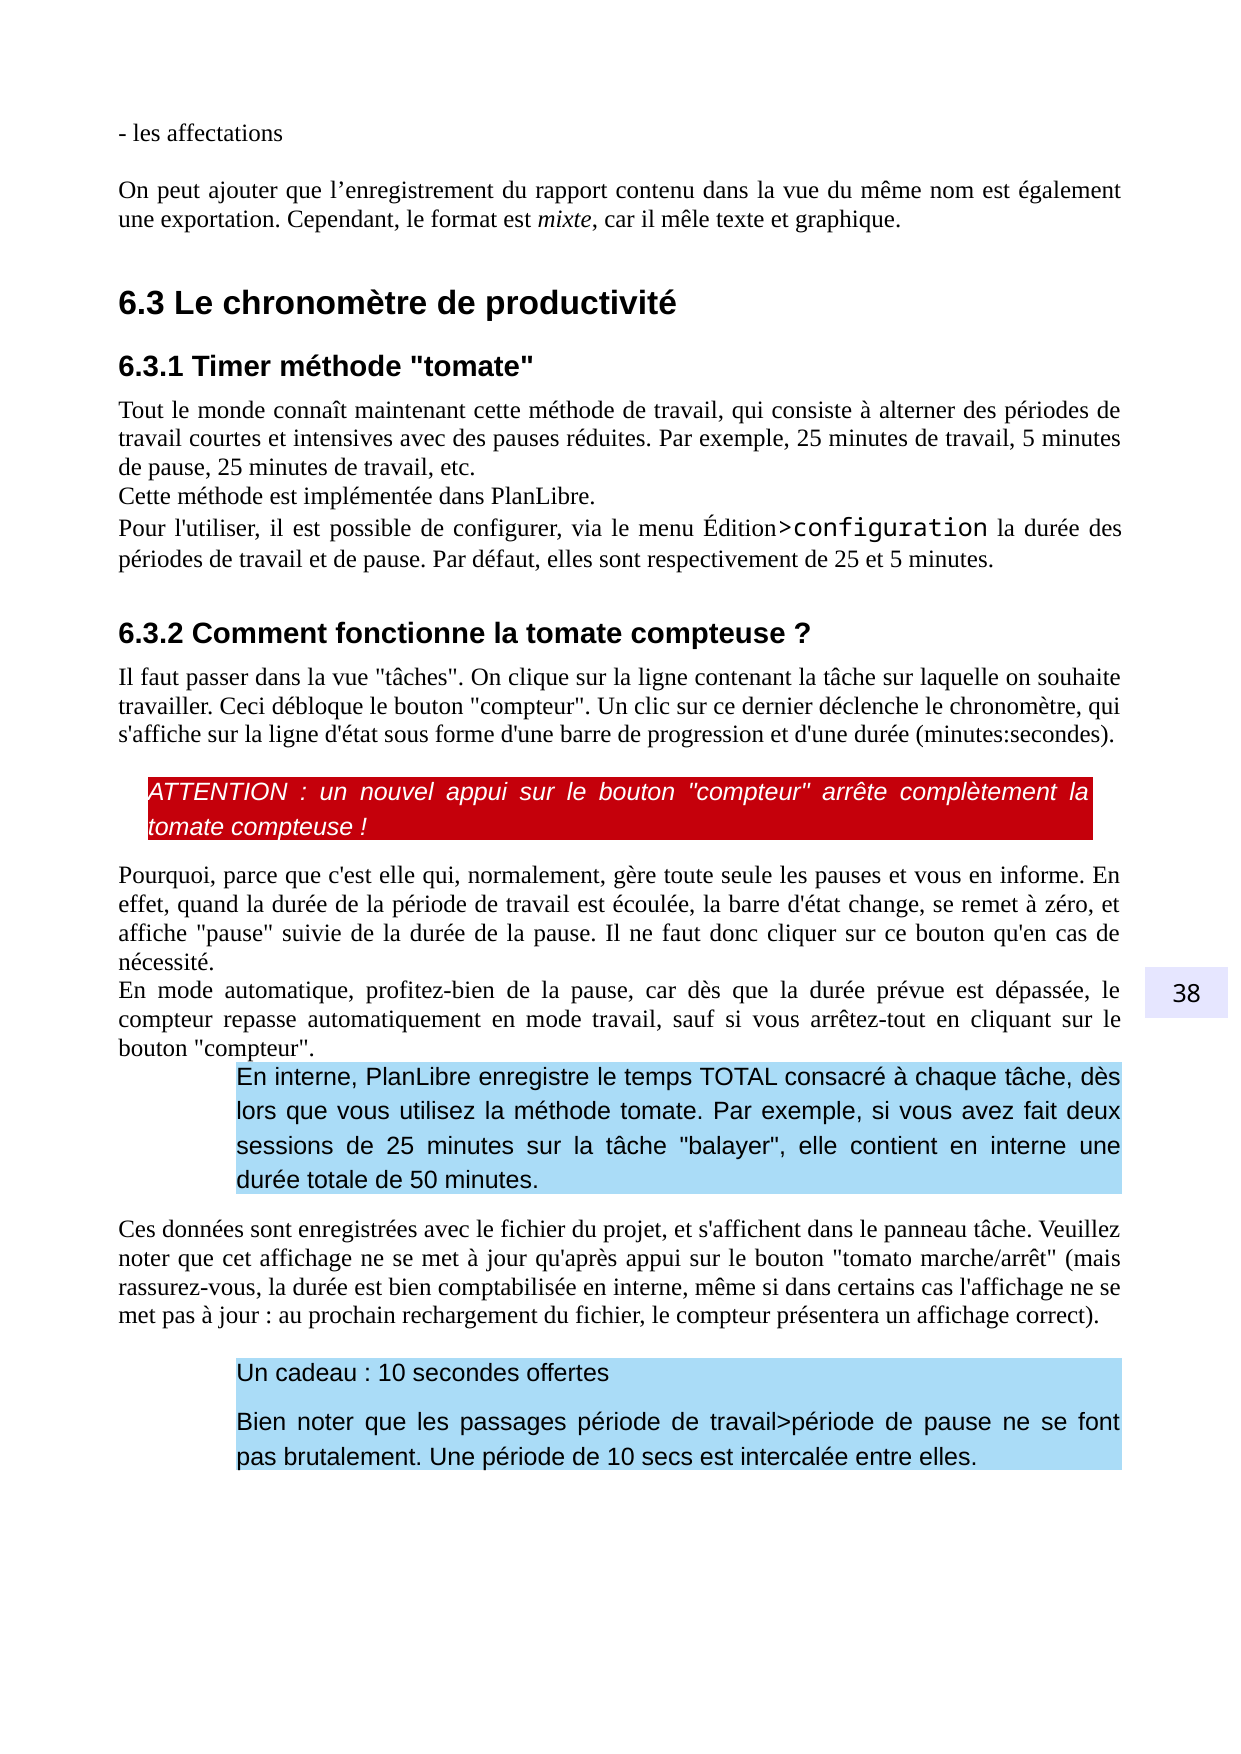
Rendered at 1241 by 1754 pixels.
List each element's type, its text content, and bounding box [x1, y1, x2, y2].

text Bien noter que les passages période de travail>période de pause ne se font pas brutalement. Une période de 10 secs est intercalée entre elles. [236, 1407, 1122, 1470]
subtitle 6.3.2 Comment fonctionne la tomate compteuse ? [118, 616, 1122, 649]
text Un cadeau : 10 secondes offertes [236, 1358, 1122, 1387]
subtitle 6.3 Le chronomètre de productivité [118, 283, 1122, 321]
text Pourquoi, parce que c'est elle qui, normalement, gère toute seule les pauses et vous en informe. En effet, quand la durée de la période de travail est écoulée, la barre d'état change, se remet à zéro, et affiche "pause" suivie de la durée de la pause. Il ne faut donc cliquer sur ce bouton qu'en cas de nécessité. [118, 861, 1122, 976]
text ATTENTION : un nouvel appui sur le bouton "compteur" arrête complètement la tomate compteuse ! [148, 777, 1093, 840]
text On peut ajouter que l’enregistrement du rapport contenu dans la vue du même nom est également une exportation. Cependant, le format est mixte, car il mêle texte et graphique. [118, 176, 1122, 233]
text Cette méthode est implémentée dans PlanLibre. [118, 481, 1122, 510]
text Ces données sont enregistrées avec le fichier du projet, et s'affichent dans le panneau tâche. Veuillez noter que cet affichage ne se met à jour qu'après appui sur le bouton "tomato marche/arrêt" (mais rassurez-vous, la durée est bien comptabilisée en interne, même si dans certains cas l'affichage ne se met pas à jour : au prochain rechargement du fichier, le compteur présentera un affichage correct). [118, 1214, 1122, 1329]
text En interne, PlanLibre enregistre le temps TOTAL consacré à chaque tâche, dès lors que vous utilisez la méthode tomate. Par exemple, si vous avez fait deux sessions de 25 minutes sur la tâche "balayer", elle contient en interne une durée totale de 50 minutes. [236, 1062, 1122, 1194]
text Tout le monde connaît maintenant cette méthode de travail, qui consiste à alterner des périodes de travail courtes et intensives avec des pauses réduites. Par exemple, 25 minutes de travail, 5 minutes de pause, 25 minutes de travail, etc. [118, 395, 1122, 481]
text - les affectations [118, 118, 1122, 147]
text En mode automatique, profitez-bien de la pause, car dès que la durée prévue est dépassée, le compteur repasse automatiquement en mode travail, sauf si vous arrêtez-tout en cliquant sur le bouton "compteur". [118, 976, 1122, 1062]
text Il faut passer dans la vue "tâches". On clique sur la ligne contenant la tâche sur laquelle on souhaite travailler. Ceci débloque le bouton "compteur". Un clic sur ce dernier déclenche le chronomètre, qui s'affiche sur la ligne d'état sous forme d'une barre de progression et d'une durée (minutes:secondes). [118, 662, 1122, 748]
text Pour l'utiliser, il est possible de configurer, via le menu Édition>configuration la durée des périodes de travail et de pause. Par défaut, elles sont respectivement de 25 et 5 minutes. [118, 510, 1122, 572]
subtitle 6.3.1 Timer méthode "tomate" [118, 348, 1122, 382]
